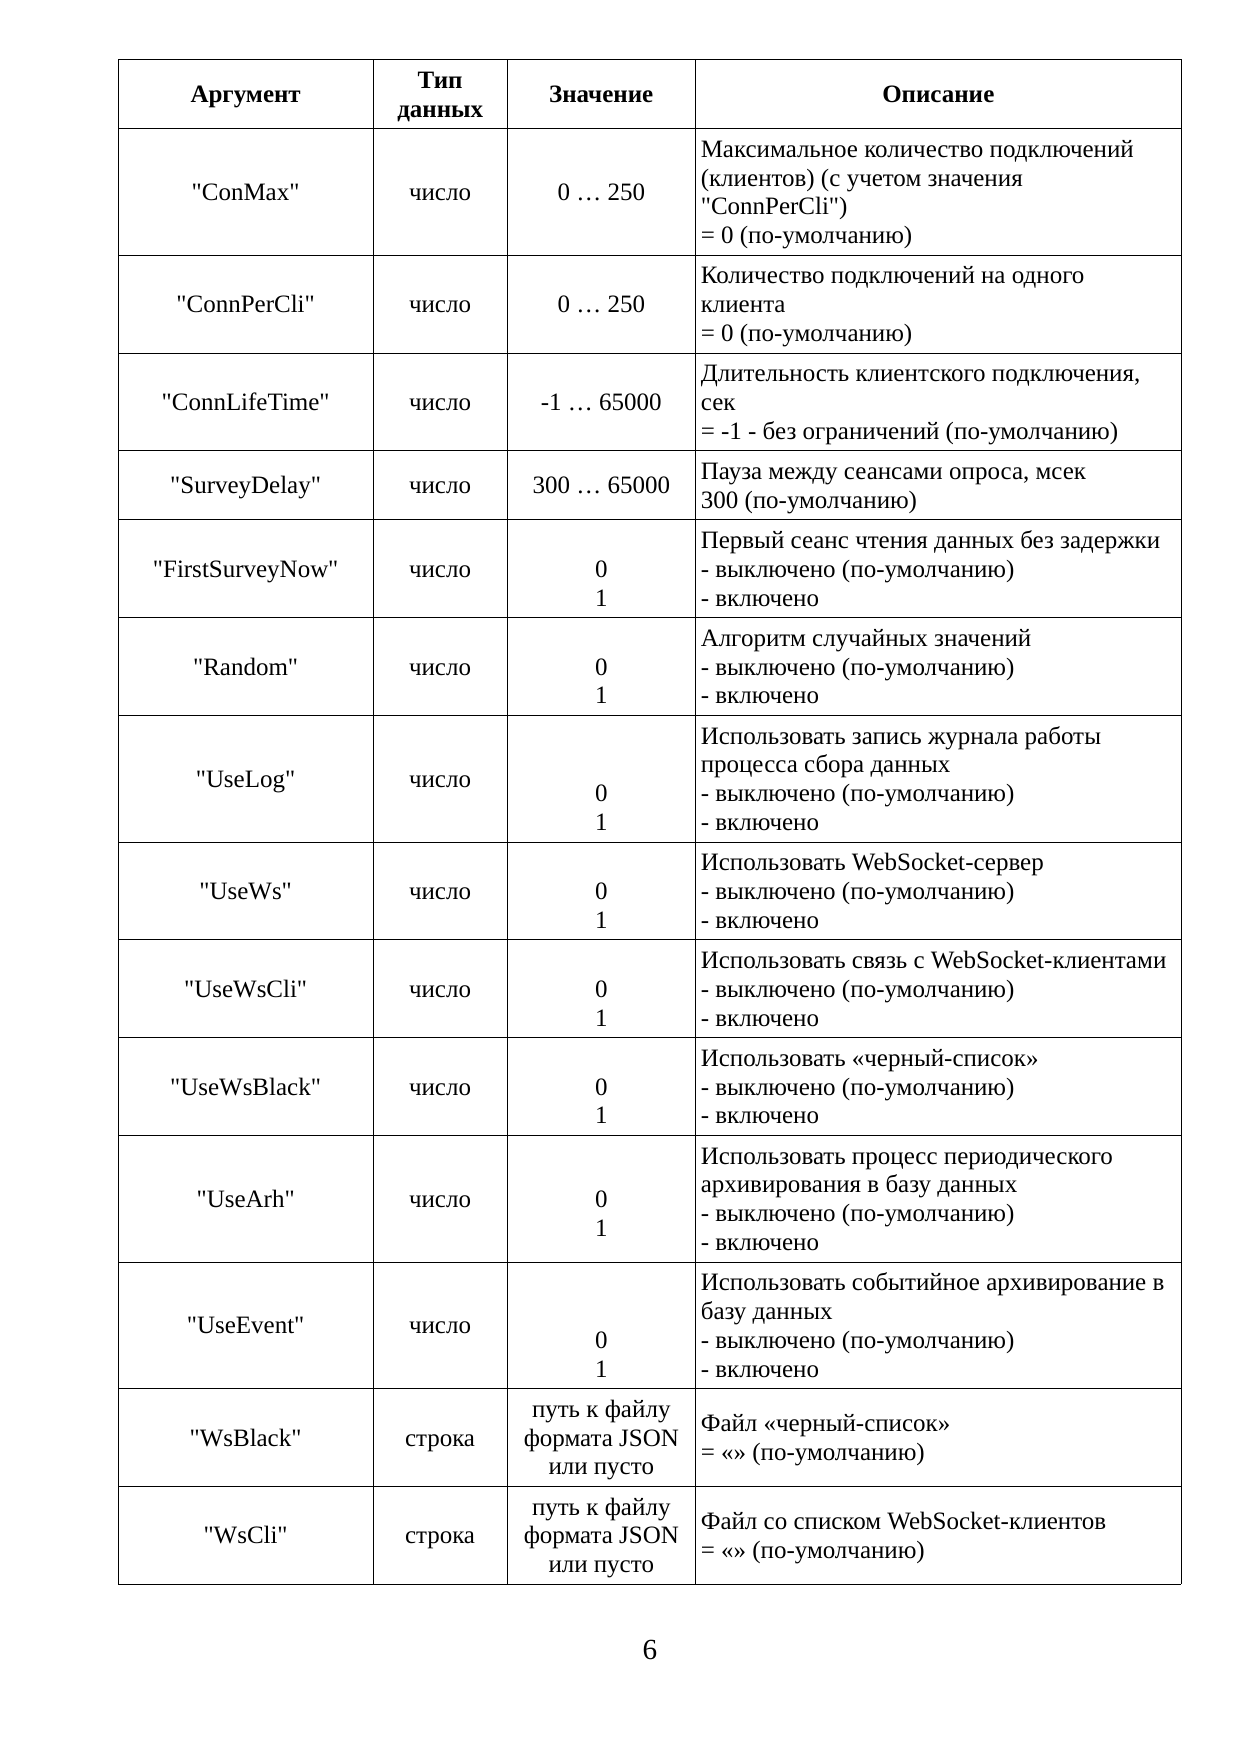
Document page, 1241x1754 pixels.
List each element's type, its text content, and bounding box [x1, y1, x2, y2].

table_cell Использовать запись журнала работы процесса сбора данных - выключено (по-умолчанию) - включено [696, 716, 1181, 842]
table_cell число [374, 940, 507, 1037]
table_cell число [374, 354, 507, 450]
table_cell строка [374, 1487, 507, 1584]
table_cell "Random" [119, 618, 373, 715]
table_cell "ConnPerCli" [119, 256, 373, 352]
table_cell число [374, 129, 507, 255]
table_cell число [374, 1038, 507, 1135]
table_cell Пауза между сеансами опроса, мсек 300 (по-умолчанию) [696, 451, 1181, 519]
table_cell 0 1 [508, 843, 695, 939]
table_cell 0 1 [508, 1038, 695, 1135]
table_cell Максимальное количество подключений (клиентов) (с учетом значения "ConnPerCli") = 0 (по-умолчанию) [696, 129, 1181, 255]
table_cell Количество подключений на одного клиента = 0 (по-умолчанию) [696, 256, 1181, 352]
table_cell Использовать «черный-список» - выключено (по-умолчанию) - включено [696, 1038, 1181, 1135]
table_cell 0 1 [508, 1136, 695, 1262]
table_cell "WsCli" [119, 1487, 373, 1584]
table_cell Использовать процесс периодического архивирования в базу данных - выключено (по-умолчанию) - включено [696, 1136, 1181, 1262]
table_cell "ConnLifeTime" [119, 354, 373, 450]
table_cell Использовать событийное архивирование в базу данных - выключено (по-умолчанию) - включено [696, 1263, 1181, 1388]
table_cell 0 1 [508, 520, 695, 617]
table_cell Первый сеанс чтения данных без задержки - выключено (по-умолчанию) - включено [696, 520, 1181, 617]
table_cell 0 1 [508, 618, 695, 715]
table_cell "UseWs" [119, 843, 373, 939]
table_cell Файл «черный-список» = «» (по-умолчанию) [696, 1389, 1181, 1486]
table_header Аргумент [119, 60, 373, 128]
table_cell Использовать связь с WebSocket-клиентами - выключено (по-умолчанию) - включено [696, 940, 1181, 1037]
table_cell "SurveyDelay" [119, 451, 373, 519]
table_cell "WsBlack" [119, 1389, 373, 1486]
table_cell -1 … 65000 [508, 354, 695, 450]
table_cell "UseLog" [119, 716, 373, 842]
table_cell "FirstSurveyNow" [119, 520, 373, 617]
table_cell 0 … 250 [508, 129, 695, 255]
table_cell число [374, 451, 507, 519]
table_cell число [374, 520, 507, 617]
table_cell 300 … 65000 [508, 451, 695, 519]
table_cell число [374, 1136, 507, 1262]
table_header Значение [508, 60, 695, 128]
table_cell 0 1 [508, 1263, 695, 1388]
table_cell "UseWsBlack" [119, 1038, 373, 1135]
table_cell число [374, 256, 507, 352]
table_cell 0 … 250 [508, 256, 695, 352]
table_cell путь к файлу формата JSON или пусто [508, 1389, 695, 1486]
table_cell 0 1 [508, 716, 695, 842]
table_cell Длительность клиентского подключения, сек = -1 - без ограничений (по-умолчанию) [696, 354, 1181, 450]
table_cell путь к файлу формата JSON или пусто [508, 1487, 695, 1584]
table_cell "UseArh" [119, 1136, 373, 1262]
table_cell строка [374, 1389, 507, 1486]
table_cell Использовать WebSocket-сервер - выключено (по-умолчанию) - включено [696, 843, 1181, 939]
table_cell число [374, 1263, 507, 1388]
table_cell Алгоритм случайных значений - выключено (по-умолчанию) - включено [696, 618, 1181, 715]
table_cell Файл со списком WebSocket-клиентов = «» (по-умолчанию) [696, 1487, 1181, 1584]
table_cell 0 1 [508, 940, 695, 1037]
table_cell "UseEvent" [119, 1263, 373, 1388]
table_cell "UseWsCli" [119, 940, 373, 1037]
table_cell число [374, 716, 507, 842]
table_header Тип данных [374, 60, 507, 128]
table_cell число [374, 618, 507, 715]
table_cell "ConMax" [119, 129, 373, 255]
table_header Описание [696, 60, 1181, 128]
table_cell число [374, 843, 507, 939]
